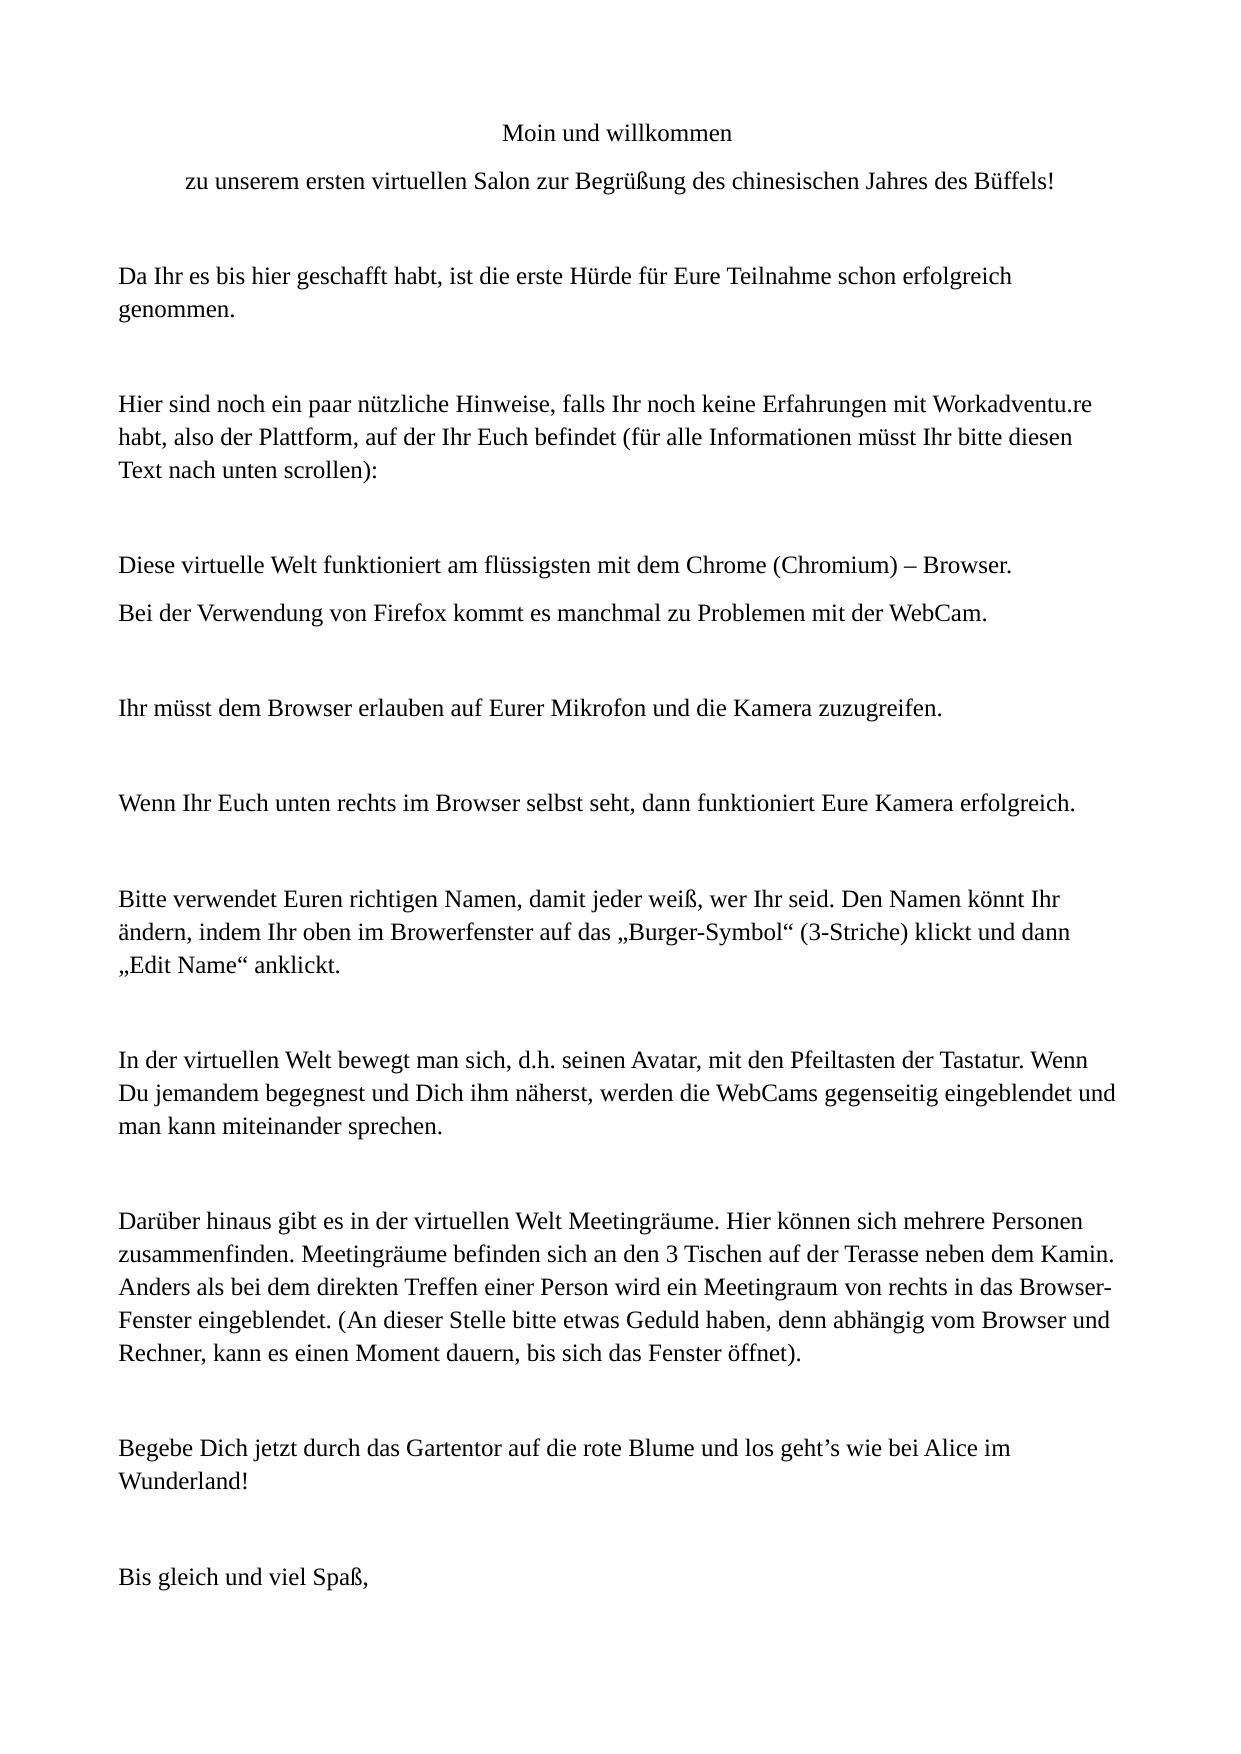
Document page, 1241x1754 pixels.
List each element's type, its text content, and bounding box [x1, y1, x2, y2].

text Wenn Ihr Euch unten rechts im Browser selbst seht, dann funktioniert Eure Kamera erfolgreich. [118, 788, 1122, 817]
text Moin und willkommen [118, 118, 1122, 147]
text Hier sind noch ein paar nützliche Hinweise, falls Ihr noch keine Erfahrungen mit Workadventu.re habt, also der Plattform, auf der Ihr Euch befindet (für alle Informationen müsst Ihr bitte diesen Text nach unten scrollen): [118, 389, 1122, 484]
text Darüber hinaus gibt es in der virtuellen Welt Meetingräume. Hier können sich mehrere Personen zusammenfinden. Meetingräume befinden sich an den 3 Tischen auf der Terasse neben dem Kamin. Anders als bei dem direkten Treffen einer Person wird ein Meetingraum von rechts in das Browser-Fenster eingeblendet. (An dieser Stelle bitte etwas Geduld haben, denn abhängig vom Browser und Rechner, kann es einen Moment dauern, bis sich das Fenster öffnet). [118, 1206, 1122, 1367]
text Bitte verwendet Euren richtigen Namen, damit jeder weiß, wer Ihr seid. Den Namen könnt Ihr ändern, indem Ihr oben im Browerfenster auf das „Burger-Symbol“ (3-Striche) klickt und dann „Edit Name“ anklickt. [118, 884, 1122, 978]
text In der virtuellen Welt bewegt man sich, d.h. seinen Avatar, mit den Pfeiltasten der Tastatur. Wenn Du jemandem begegnest und Dich ihm näherst, werden die WebCams gegenseitig eingeblendet und man kann miteinander sprechen. [118, 1045, 1122, 1140]
text Bei der Verwendung von Firefox kommt es manchmal zu Problemen mit der WebCam. [118, 598, 1122, 627]
text Bis gleich und viel Spaß, [118, 1562, 1122, 1590]
text zu unserem ersten virtuellen Salon zur Begrüßung des chinesischen Jahres des Büffels! [118, 166, 1122, 194]
text Diese virtuelle Welt funktioniert am flüssigsten mit dem Chrome (Chromium) – Browser. [118, 550, 1122, 579]
text Da Ihr es bis hier geschafft habt, ist die erste Hürde für Eure Teilnahme schon erfolgreich genommen. [118, 261, 1122, 323]
text Begebe Dich jetzt durch das Gartentor auf die rote Blume und los geht’s wie bei Alice im Wunderland! [118, 1433, 1122, 1495]
text Ihr müsst dem Browser erlauben auf Eurer Mikrofon und die Kamera zuzugreifen. [118, 693, 1122, 722]
